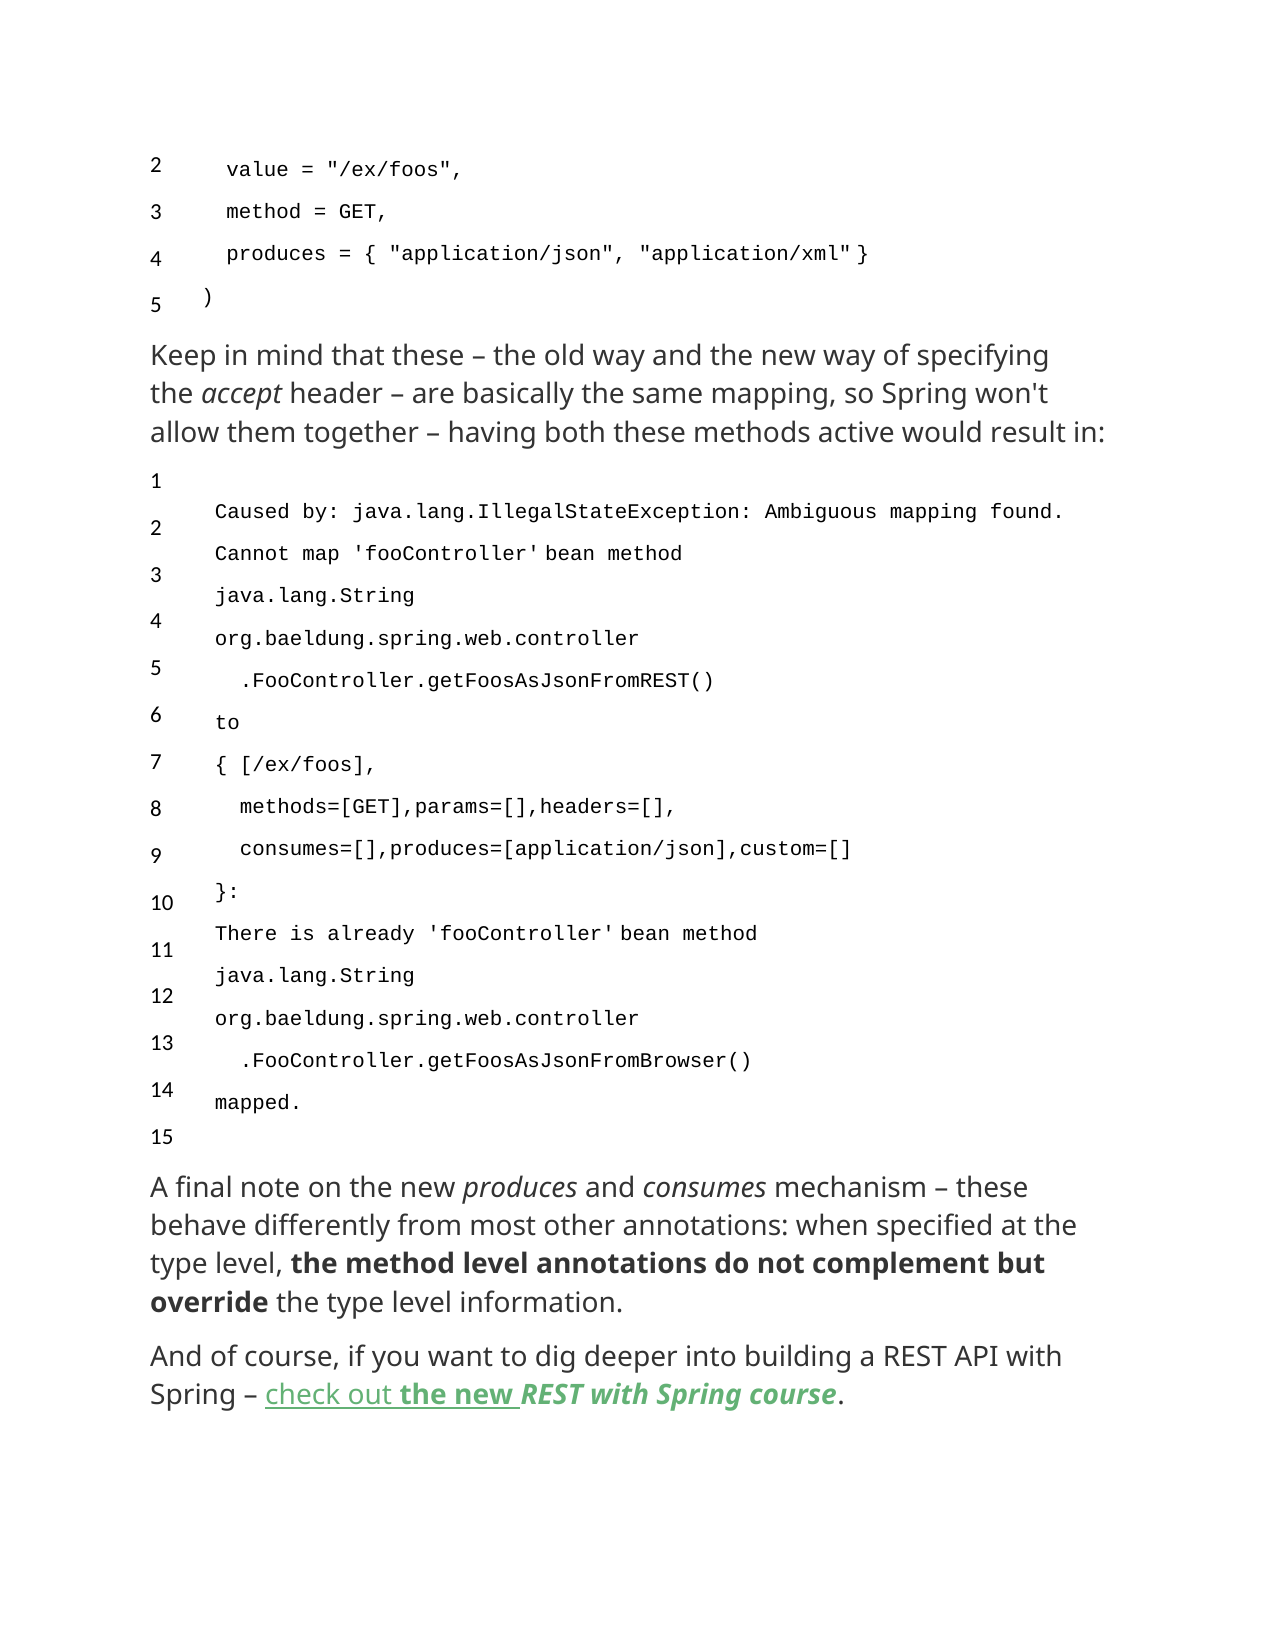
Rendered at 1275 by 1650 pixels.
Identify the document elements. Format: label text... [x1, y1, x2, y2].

table_header value = "/ex/foos", method = GET, produces = { "application/json", "application/xml" } ) [201, 150, 1275, 335]
text A final note on the new produces and consumes mechanism – these behave differently from most other annotations: when specified at the type level, the method level annotations do not complement but override the type level information. [150, 1167, 1125, 1320]
table_header 1 2 3 4 5 6 7 8 9 10 11 12 13 14 15 [150, 466, 214, 1167]
table_header Caused by: java.lang.IllegalStateException: Ambiguous mapping found. Cannot map 'fooController' bean method java.lang.String org.baeldung.spring.web.controller .FooController.getFoosAsJsonFromREST() to { [/ex/foos], methods=[GET],params=[],headers=[], consumes=[],produces=[application/json],custom=[] }: There is already 'fooController' bean method java.lang.String org.baeldung.spring.web.controller .FooController.getFoosAsJsonFromBrowser() mapped. [215, 466, 1275, 1167]
text Keep in mind that these – the old way and the new way of specifying the accept header – are basically the same mapping, so Spring won't allow them together – having both these methods active would result in: [150, 335, 1125, 450]
table_header 2 3 4 5 [150, 150, 201, 335]
text And of course, if you want to dig deeper into building a REST API with Spring – check out the new REST with Spring course. [150, 1336, 1125, 1412]
